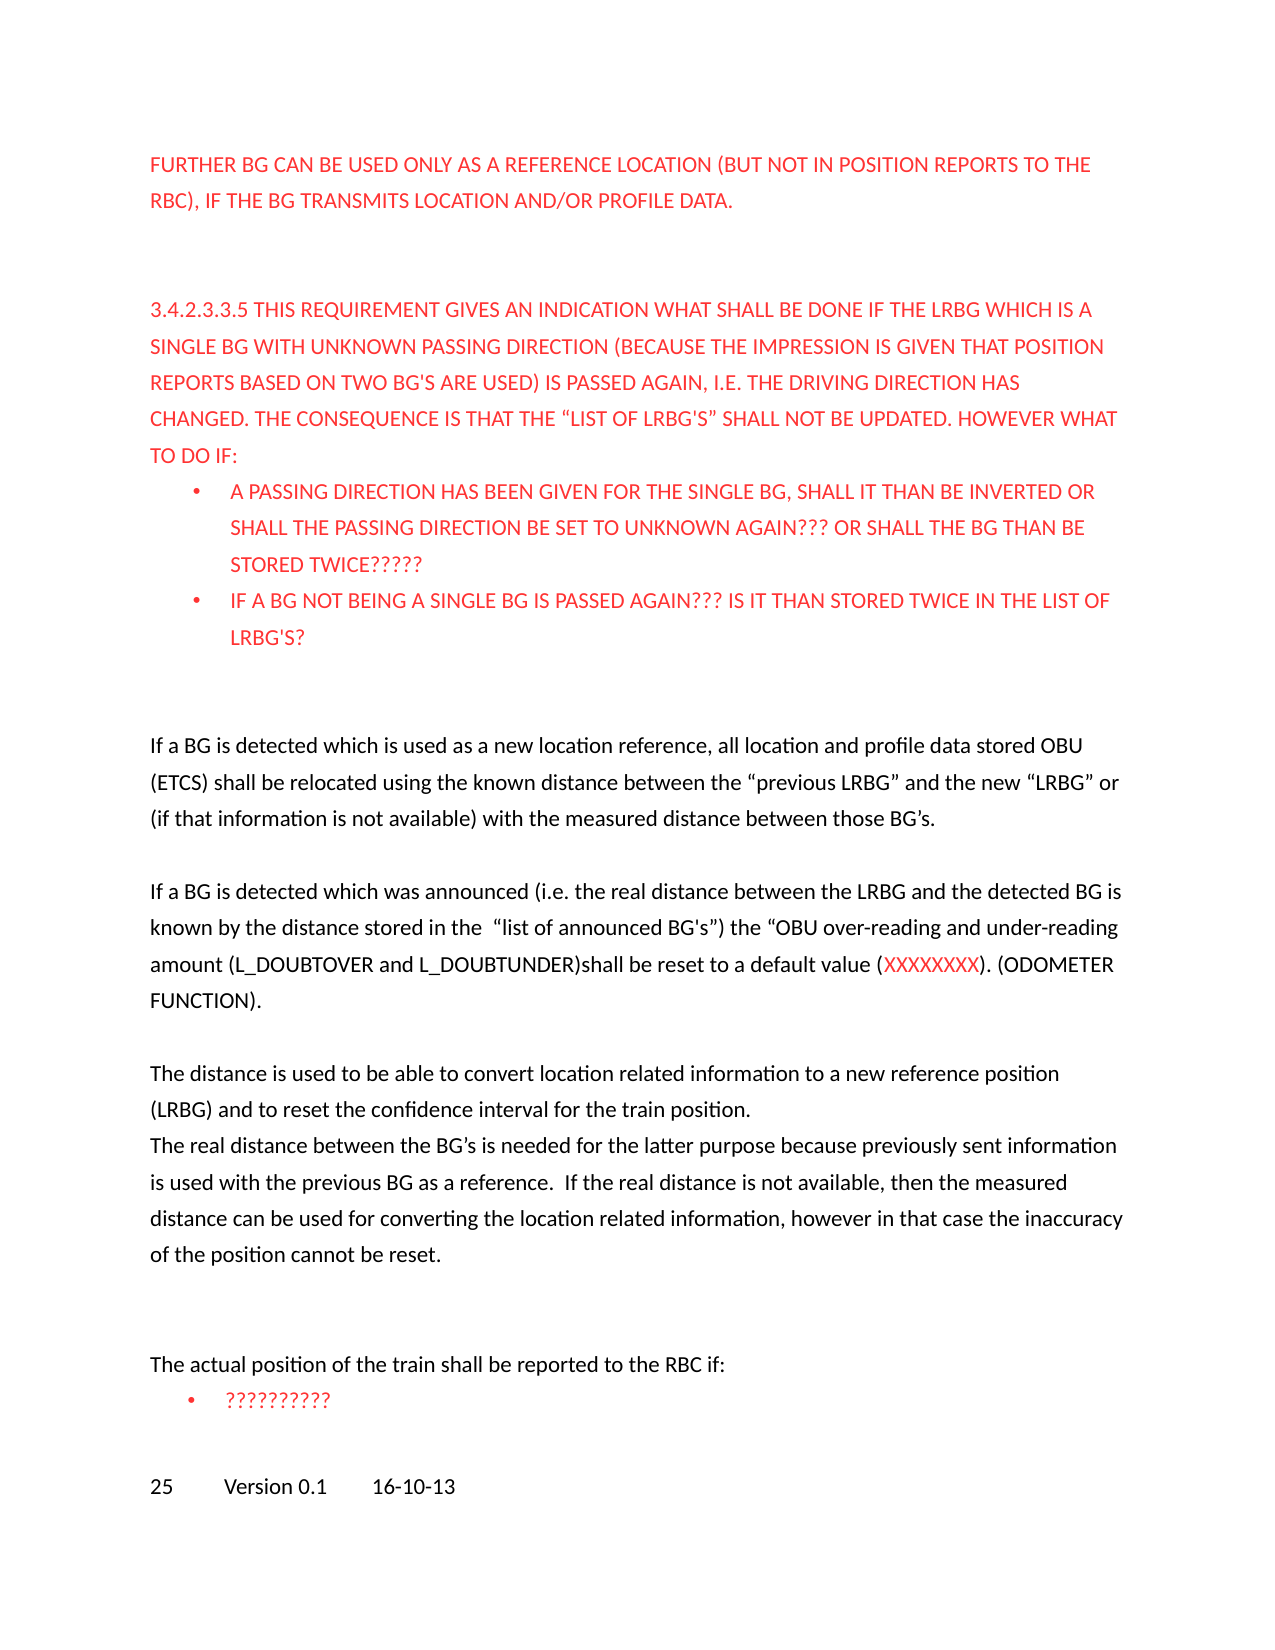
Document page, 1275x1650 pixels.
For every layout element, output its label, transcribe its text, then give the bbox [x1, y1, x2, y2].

text If a BG is detected which was announced (i.e. the real distance between the LRBG and the detected BG is known by the distance stored in the “list of announced BG's”) the “OBU over-reading and under-reading amount (L_DOUBTOVER and L_DOUBTUNDER)shall be reset to a default value (XXXXXXXX). (ODOMETER FUNCTION). [150, 877, 1125, 1014]
text The distance is used to be able to convert location related information to a new reference position (LRBG) and to reset the confidence interval for the train position. [150, 1059, 1125, 1123]
list A PASSING DIRECTION HAS BEEN GIVEN FOR THE SINGLE BG, SHALL IT THAN BE INVERTED OR SHALL THE PASSING DIRECTION BE SET TO UNKNOWN AGAIN??? OR SHALL THE BG THAN BE STORED TWICE????? [193, 477, 1125, 578]
list IF A BG NOT BEING A SINGLE BG IS PASSED AGAIN??? IS IT THAN STORED TWICE IN THE LIST OF LRBG'S? [193, 586, 1125, 651]
text The actual position of the train shall be reported to the RBC if: [150, 1350, 1125, 1378]
text 3.4.2.3.3.5 THIS REQUIREMENT GIVES AN INDICATION WHAT SHALL BE DONE IF THE LRBG WHICH IS A SINGLE BG WITH UNKNOWN PASSING DIRECTION (BECAUSE THE IMPRESSION IS GIVEN THAT POSITION REPORTS BASED ON TWO BG'S ARE USED) IS PASSED AGAIN, I.E. THE DRIVING DIRECTION HAS CHANGED. THE CONSEQUENCE IS THAT THE “LIST OF LRBG'S” SHALL NOT BE UPDATED. HOWEVER WHAT TO DO IF: [150, 295, 1125, 469]
text FURTHER BG CAN BE USED ONLY AS A REFERENCE LOCATION (BUT NOT IN POSITION REPORTS TO THE RBC), IF THE BG TRANSMITS LOCATION AND/OR PROFILE DATA. [150, 150, 1125, 214]
list ?????????? [187, 1386, 1125, 1414]
text The real distance between the BG’s is needed for the latter purpose because previously sent information is used with the previous BG as a reference. If the real distance is not available, then the measured distance can be used for converting the location related information, however in that case the inaccuracy of the position cannot be reset. [150, 1132, 1125, 1269]
text If a BG is detected which is used as a new location reference, all location and profile data stored OBU (ETCS) shall be relocated using the known distance between the “previous LRBG” and the new “LRBG” or (if that information is not available) with the measured distance between those BG’s. [150, 732, 1125, 832]
